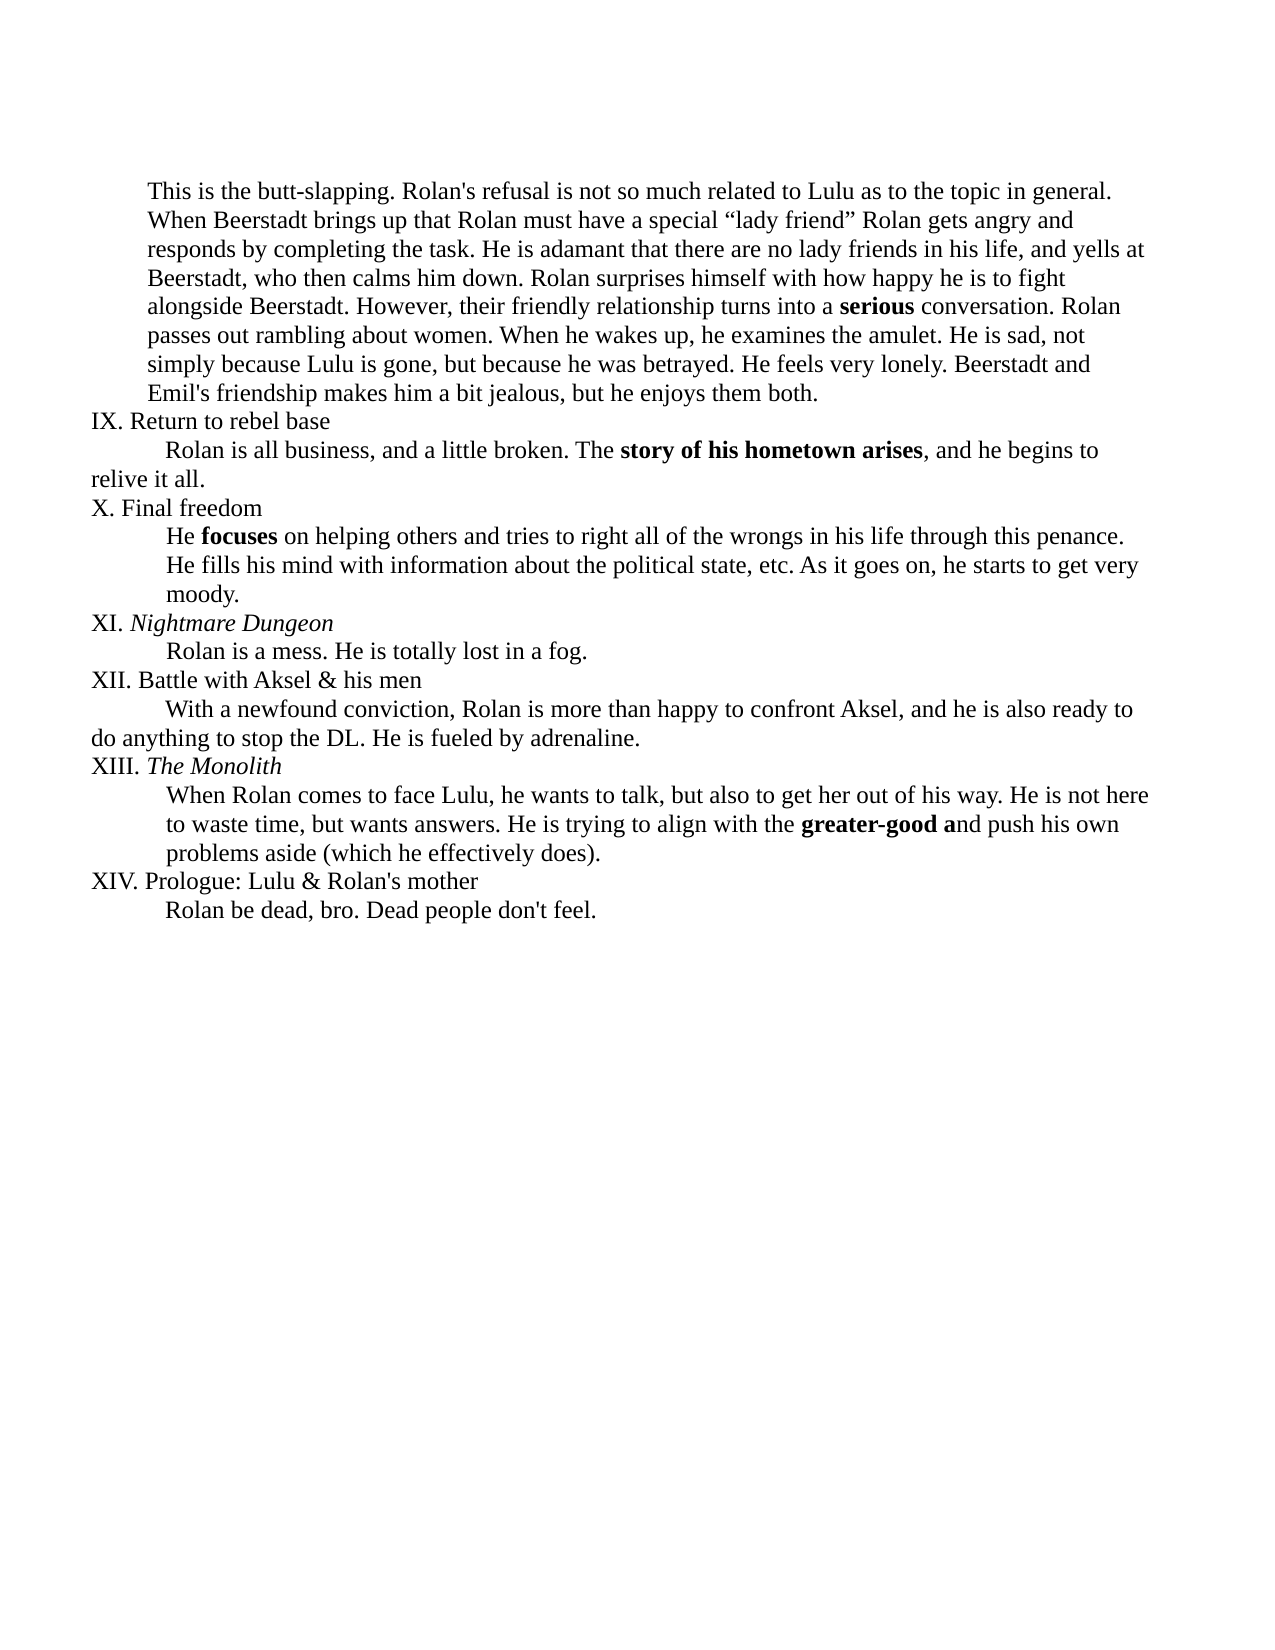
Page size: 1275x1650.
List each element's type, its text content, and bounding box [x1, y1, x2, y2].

text This is the butt-slapping. Rolan's refusal is not so much related to Lulu as to the topic in general. When Beerstadt brings up that Rolan must have a special “lady friend” Rolan gets angry and responds by completing the task. He is adamant that there are no lady friends in his life, and yells at Beerstadt, who then calms him down. Rolan surprises himself with how happy he is to fight alongside Beerstadt. However, their friendly relationship turns into a serious conversation. Rolan passes out rambling about women. When he wakes up, he examines the amulet. He is sad, not simply because Lulu is gone, but because he was betrayed. He feels very lonely. Beerstadt and Emil's friendship makes him a bit jealous, but he enjoys them both. [147, 176, 1157, 406]
text XI. Nightmare Dungeon [91, 608, 1157, 636]
text When Rolan comes to face Lulu, he wants to talk, but also to get her out of his way. He is not here to waste time, but wants answers. He is trying to align with the greater-good and push his own problems aside (which he effectively does). [166, 780, 1157, 866]
text Rolan is a mess. He is totally lost in a fog. [166, 636, 1157, 665]
text X. Final freedom [91, 493, 1157, 521]
text IX. Return to rebel base [91, 406, 1157, 435]
text XIII. The Monolith [91, 751, 1157, 780]
text He focuses on helping others and tries to right all of the wrongs in his life through this penance. He fills his mind with information about the political state, etc. As it goes on, he starts to get very moody. [166, 521, 1157, 608]
text XIV. Prologue: Lulu & Rolan's mother [91, 866, 1157, 895]
text With a newfound conviction, Rolan is more than happy to confront Aksel, and he is also ready to do anything to stop the DL. He is fueled by adrenaline. [91, 694, 1157, 751]
text XII. Battle with Aksel & his men [91, 665, 1157, 694]
text Rolan is all business, and a little broken. The story of his hometown arises, and he begins to relive it all. [91, 435, 1157, 493]
text Rolan be dead, bro. Dead people don't feel. [91, 895, 1157, 924]
